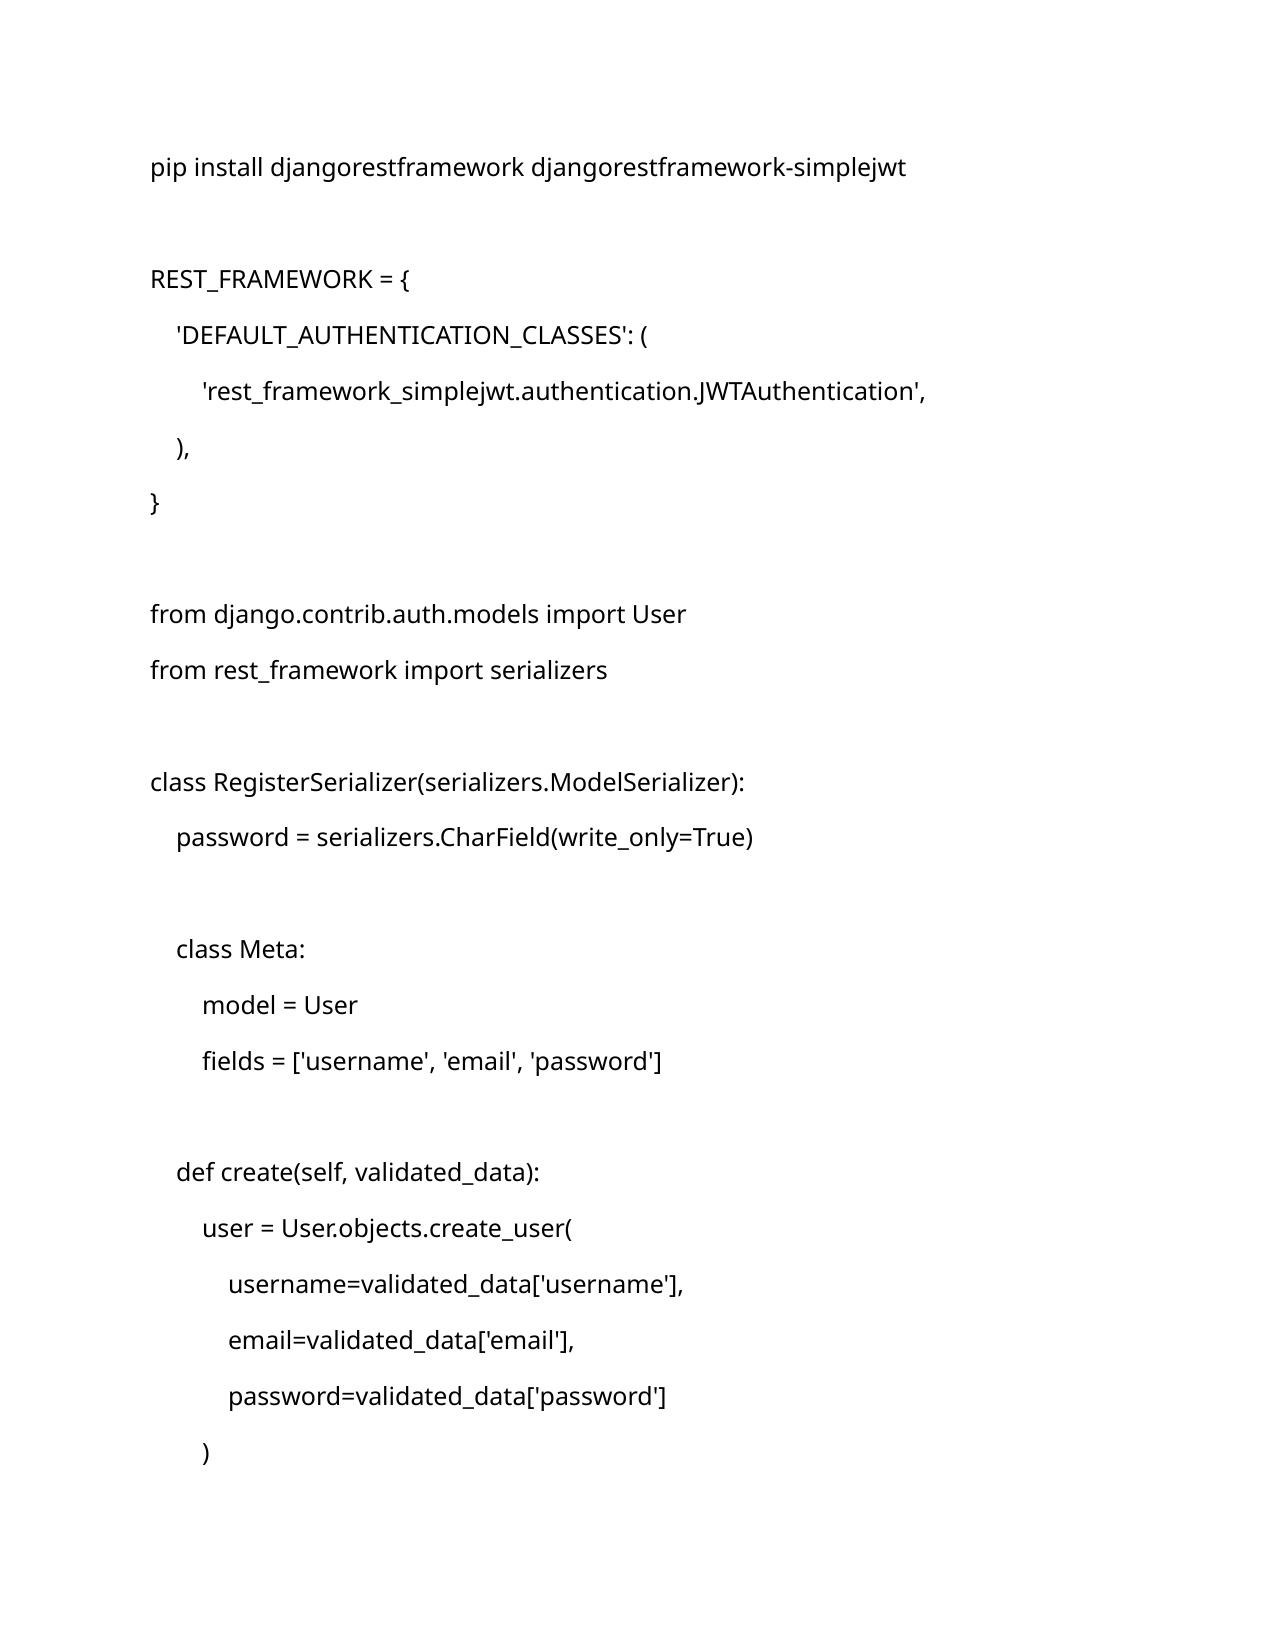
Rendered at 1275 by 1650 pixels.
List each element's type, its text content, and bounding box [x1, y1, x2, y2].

text ), [150, 429, 1125, 463]
text } [150, 485, 1125, 519]
text class Meta: [150, 932, 1125, 966]
text from rest_framework import serializers [150, 652, 1125, 687]
text def create(self, validated_data): [150, 1155, 1125, 1189]
text user = User.objects.create_user( [150, 1211, 1125, 1245]
text model = User [150, 987, 1125, 1022]
text fields = ['username', 'email', 'password'] [150, 1043, 1125, 1077]
text email=validated_data['email'], [150, 1322, 1125, 1357]
text class RegisterSerializer(serializers.ModelSerializer): [150, 764, 1125, 798]
text 'DEFAULT_AUTHENTICATION_CLASSES': ( [150, 317, 1125, 352]
text REST_FRAMEWORK = { [150, 262, 1125, 296]
text password = serializers.CharField(write_only=True) [150, 820, 1125, 854]
text from django.contrib.auth.models import User [150, 597, 1125, 631]
text 'rest_framework_simplejwt.authentication.JWTAuthentication', [150, 373, 1125, 407]
text username=validated_data['username'], [150, 1267, 1125, 1301]
text pip install djangorestframework djangorestframework-simplejwt [150, 150, 1125, 184]
text ) [150, 1434, 1125, 1468]
text password=validated_data['password'] [150, 1378, 1125, 1412]
